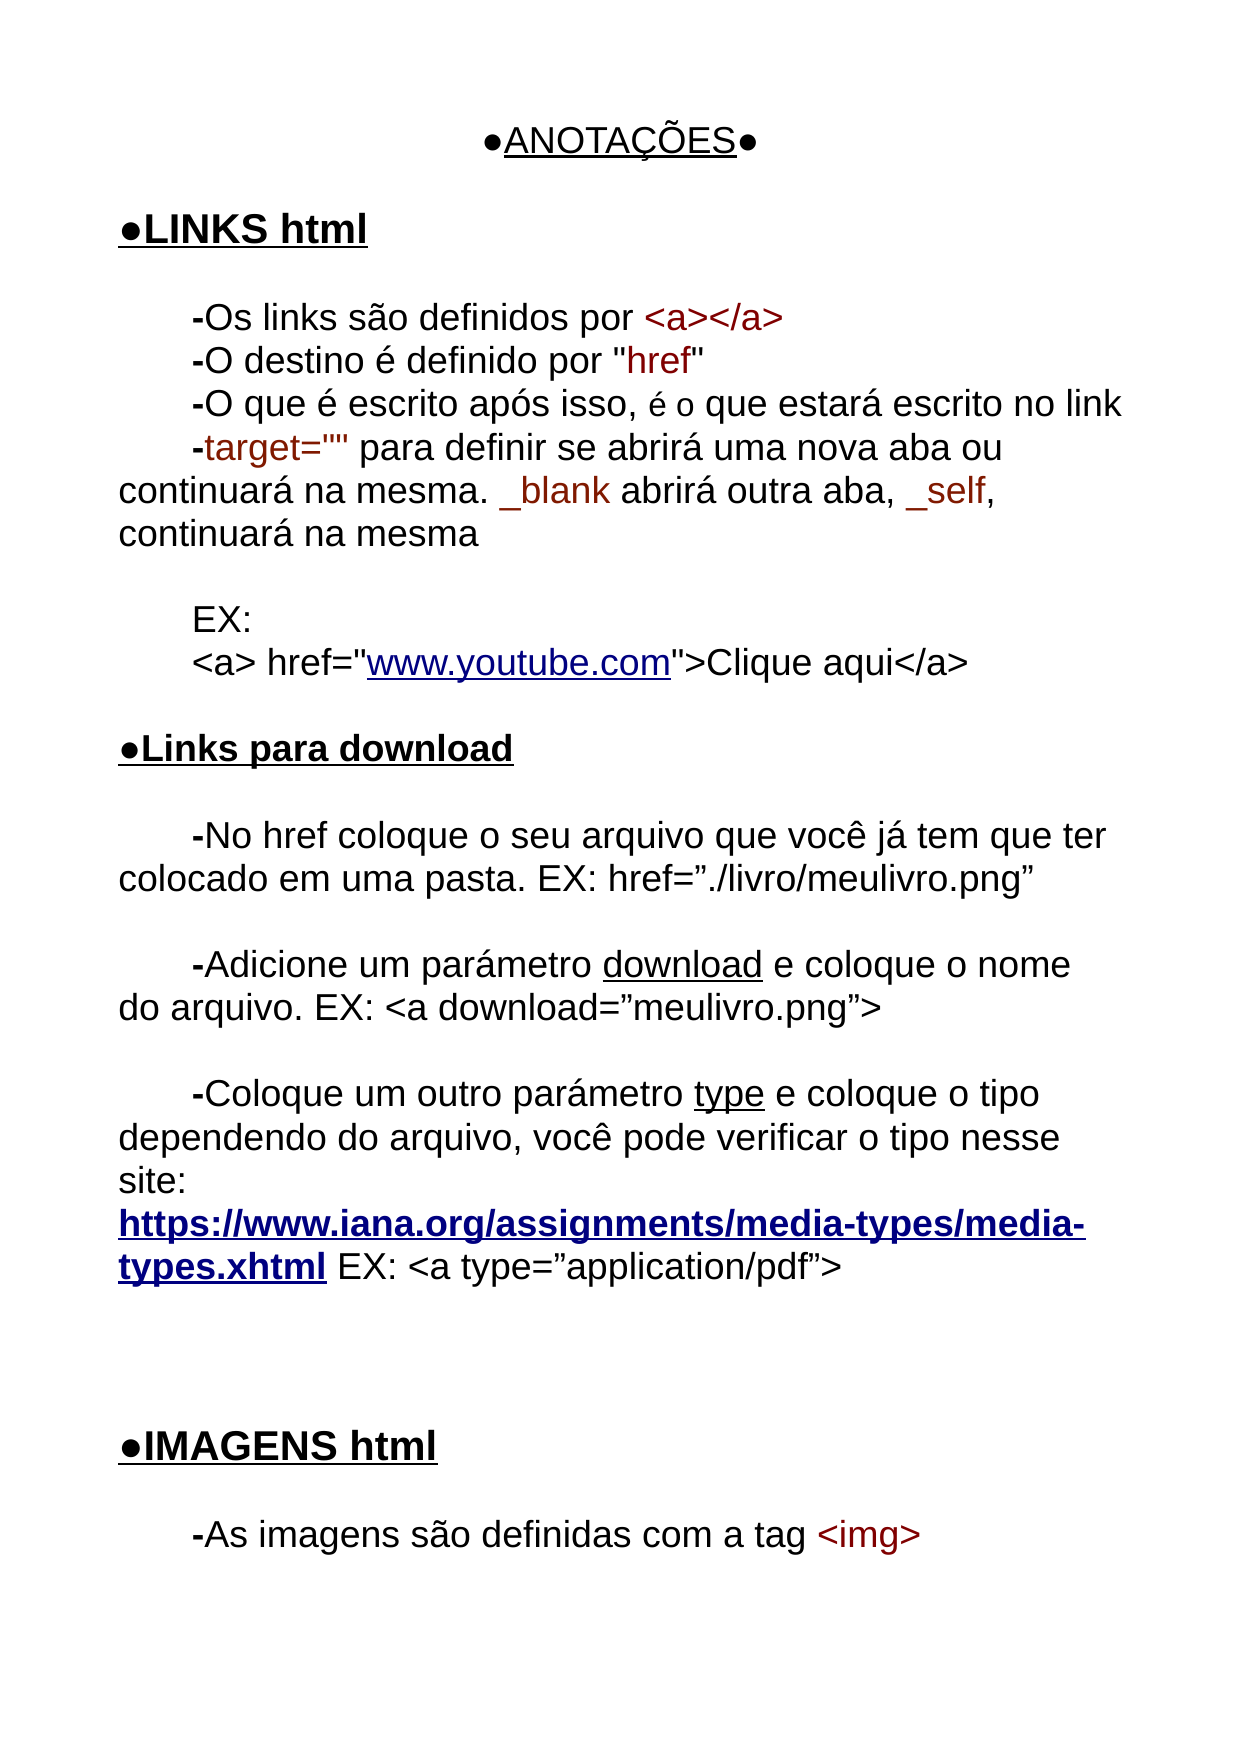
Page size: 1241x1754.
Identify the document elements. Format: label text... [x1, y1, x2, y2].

text <a> href="www.youtube.com">Clique aqui</a> [118, 640, 1122, 683]
text -As imagens são definidas com a tag <img> [118, 1512, 1122, 1556]
text -target="" para definir se abrirá uma nova aba ou continuará na mesma. _blank abrirá outra aba, _self, continuará na mesma [118, 425, 1122, 554]
text ●LINKS html [118, 204, 1122, 252]
text ●Links para download [118, 727, 1122, 770]
text -Os links são definidos por <a></a> [118, 295, 1122, 338]
text EX: [118, 597, 1122, 640]
text -Adicione um parámetro download e coloque o nome do arquivo. EX: <a download=”meulivro.png”> [118, 942, 1122, 1028]
text ●ANOTAÇÕES● [118, 118, 1122, 161]
text -Coloque um outro parámetro type e coloque o tipo dependendo do arquivo, você pode verificar o tipo nesse site: https://www.iana.org/assignments/media-types/media-types.xhtml EX: <a type=”application/pdf”> [118, 1072, 1122, 1287]
text -No href coloque o seu arquivo que você já tem que ter colocado em uma pasta. EX: href=”./livro/meulivro.png” [118, 813, 1122, 899]
text -O destino é definido por "href" [118, 338, 1122, 382]
text -O que é escrito após isso, é o que estará escrito no link [118, 382, 1122, 425]
text ●IMAGENS html [118, 1421, 1122, 1469]
